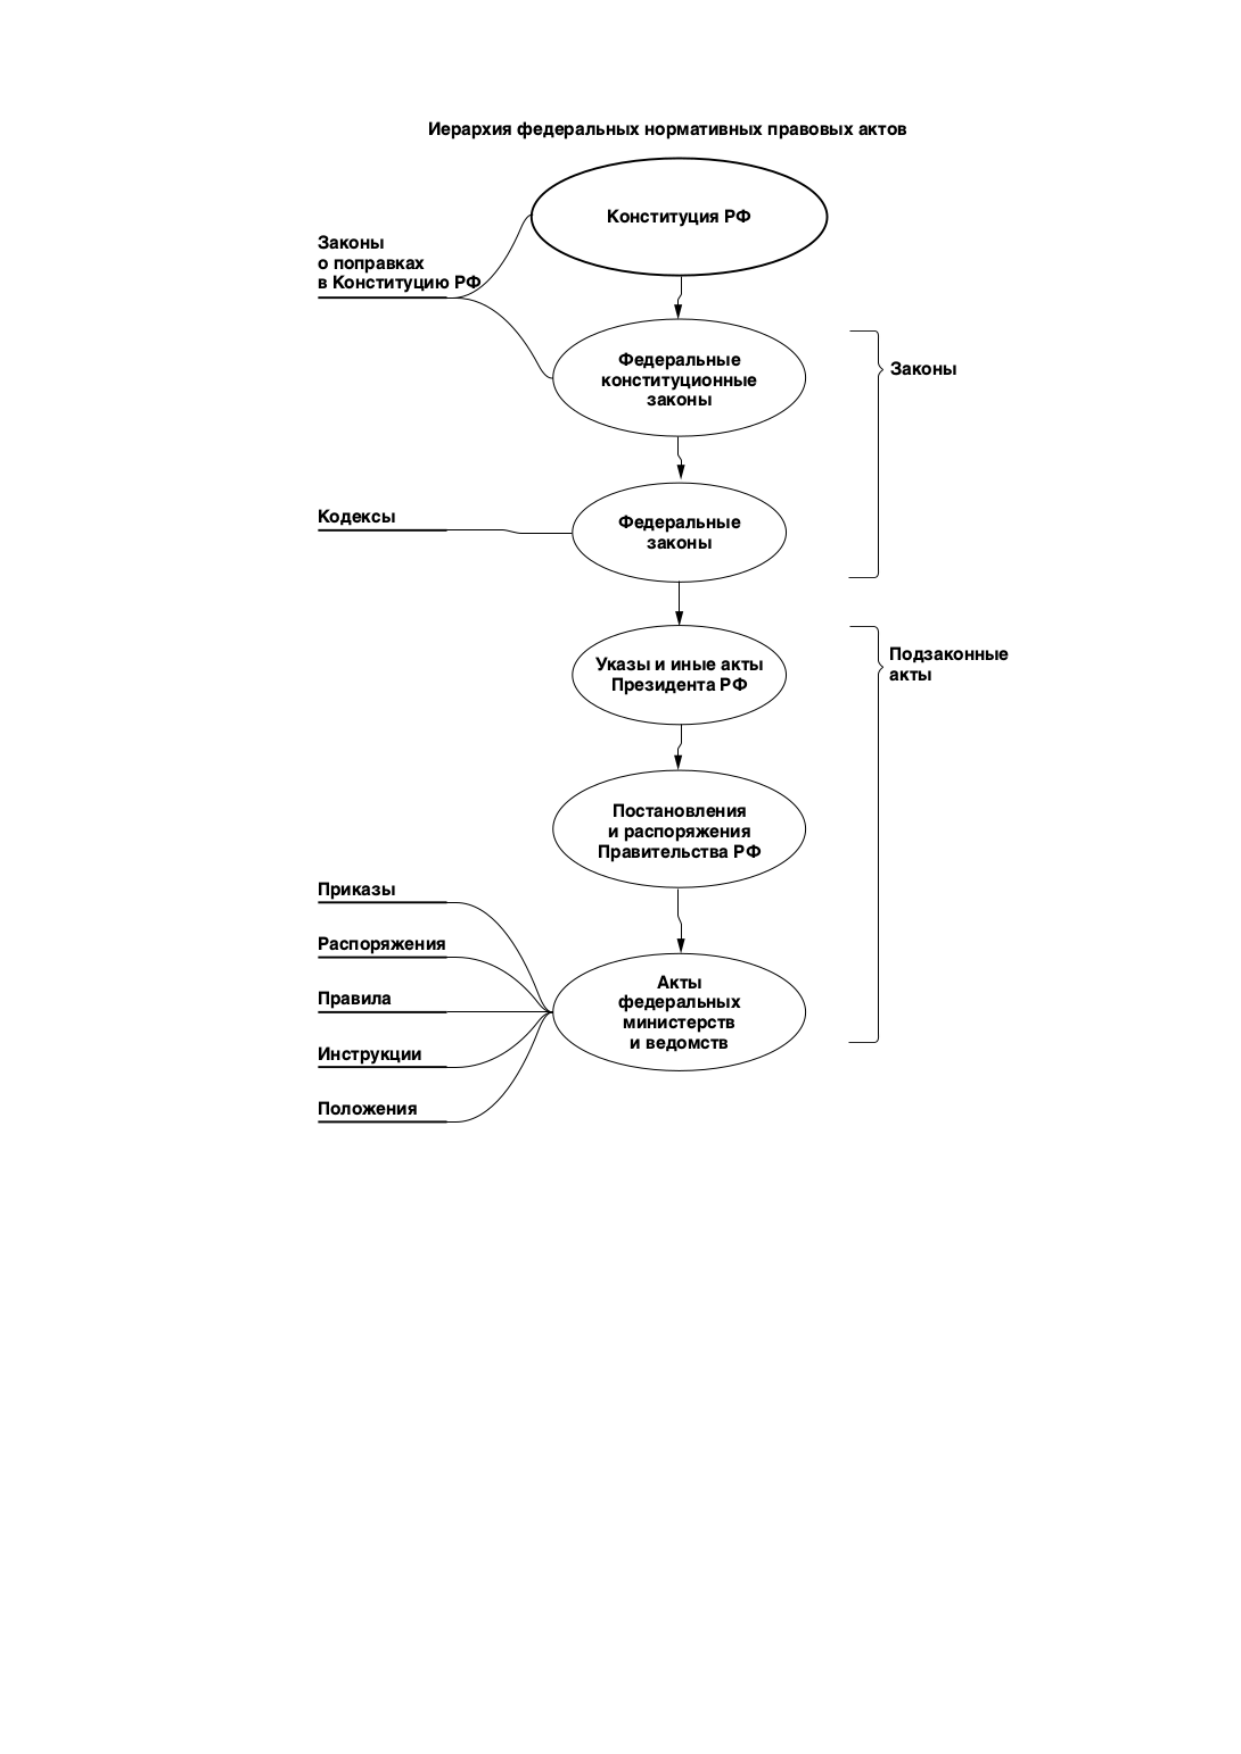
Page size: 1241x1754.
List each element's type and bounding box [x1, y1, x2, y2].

picture [213, 118, 1027, 1134]
